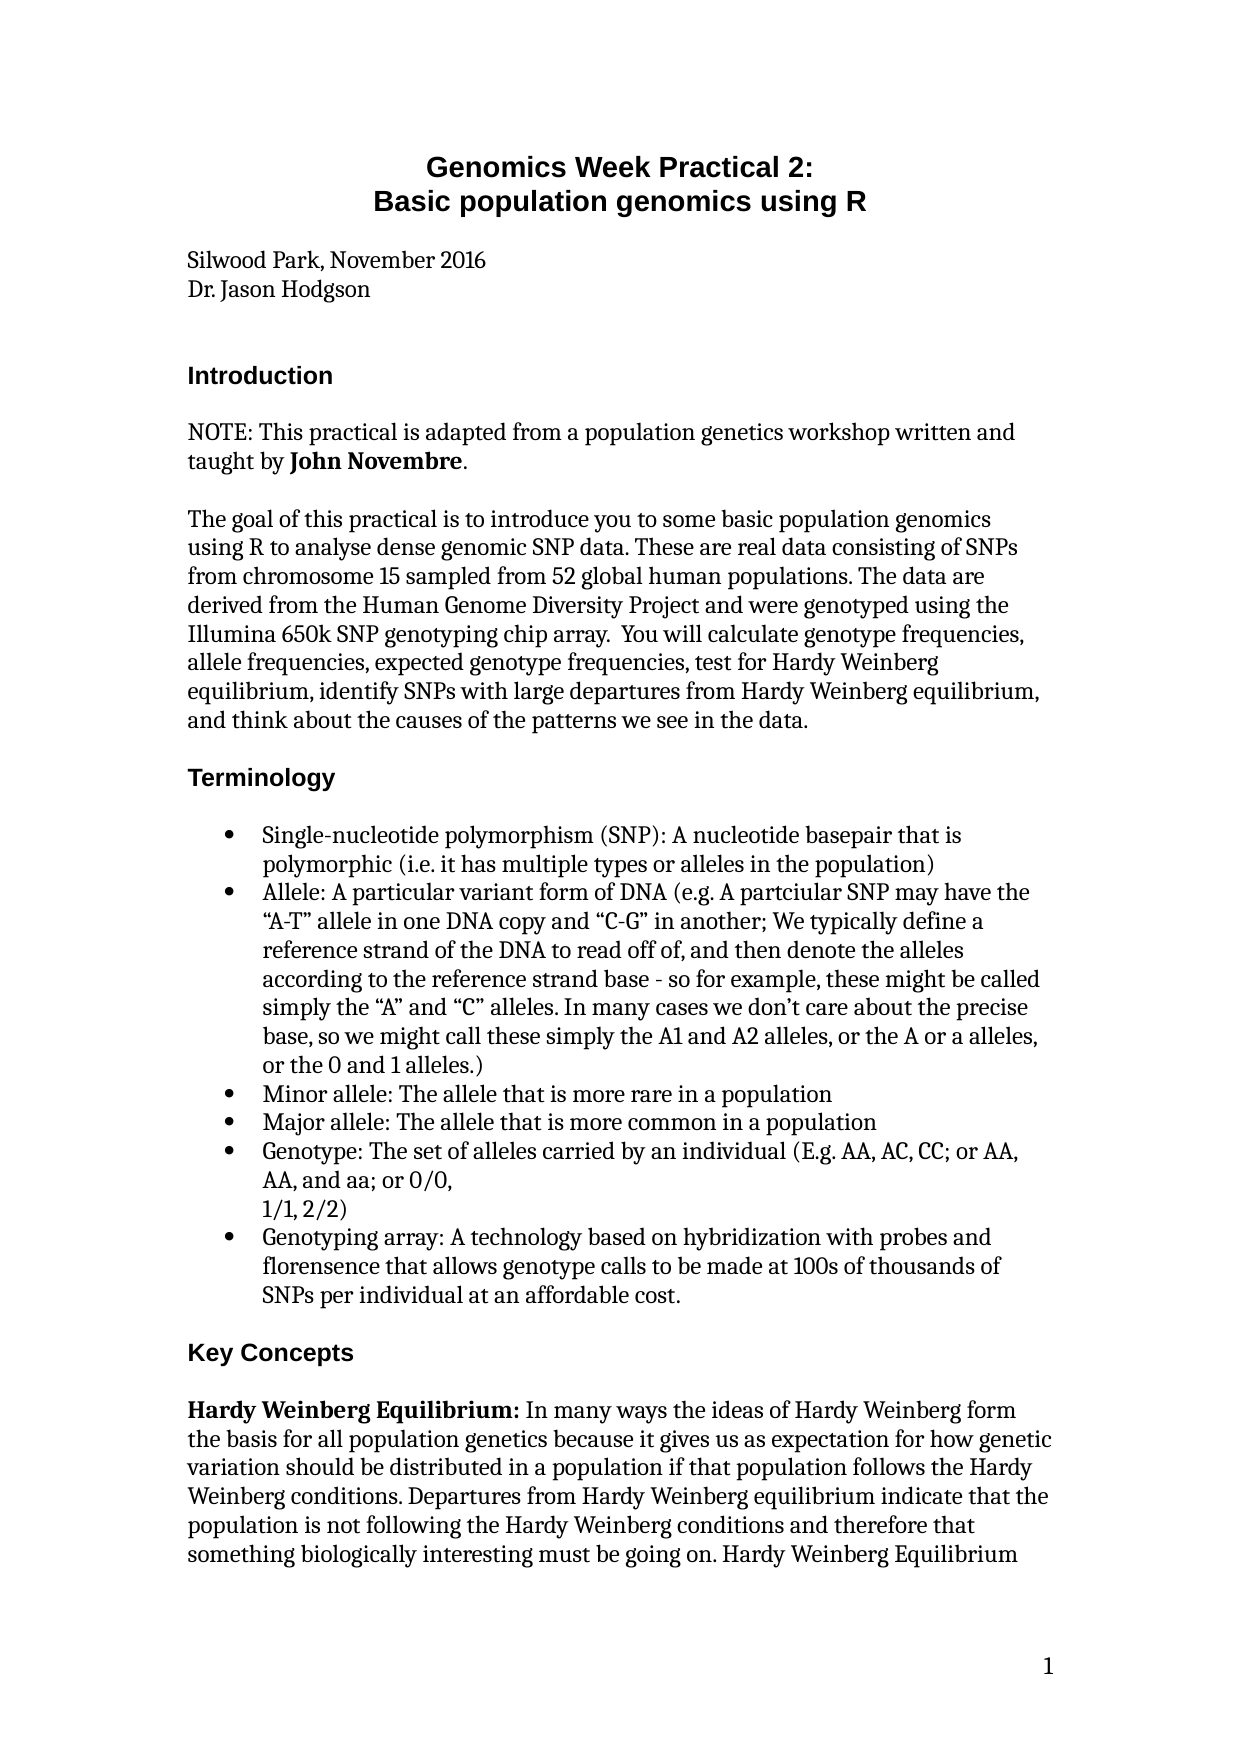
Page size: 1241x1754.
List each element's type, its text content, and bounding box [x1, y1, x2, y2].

text Terminology [187, 763, 1053, 792]
text The goal of this practical is to introduce you to some basic population genomics using R to analyse dense genomic SNP data. These are real data consisting of SNPs from chromosome 15 sampled from 52 global human populations. The data are derived from the Human Genome Diversity Project and were genotyped using the Illumina 650k SNP genotyping chip array. You will calculate genotype frequencies, allele frequencies, expected genotype frequencies, test for Hardy Weinberg equilibrium, identify SNPs with large departures from Hardy Weinberg equilibrium, and think about the causes of the patterns we see in the data. [187, 504, 1053, 734]
list Major allele: The allele that is more common in a population [225, 1108, 1053, 1137]
list Allele: A particular variant form of DNA (e.g. A partciular SNP may have the “A-T” allele in one DNA copy and “C-G” in another; We typically define a reference strand of the DNA to read off of, and then denote the alleles according to the reference strand base - so for example, these might be called simply the “A” and “C” alleles. In many cases we don’t care about the precise base, so we might call these simply the A1 and A2 alleles, or the A or a alleles, or the 0 and 1 alleles.) [225, 878, 1053, 1079]
text Introduction [187, 361, 1053, 389]
list Genotyping array: A technology based on hybridization with probes and florensence that allows genotype calls to be made at 100s of thousands of SNPs per individual at an affordable cost. [225, 1223, 1053, 1309]
text Dr. Jason Hodgson [187, 274, 1053, 303]
text Silwood Park, November 2016 [187, 246, 1053, 274]
text Genomics Week Practical 2: [187, 150, 1053, 183]
text Key Concepts [187, 1338, 1053, 1367]
list Minor allele: The allele that is more rare in a population [225, 1079, 1053, 1108]
list Single-nucleotide polymorphism (SNP): A nucleotide basepair that is polymorphic (i.e. it has multiple types or alleles in the population) [225, 821, 1053, 878]
list Genotype: The set of alleles carried by an individual (E.g. AA, AC, CC; or AA, AA, and aa; or 0/0, [225, 1137, 1053, 1194]
text Hardy Weinberg Equilibrium: In many ways the ideas of Hardy Weinberg form the basis for all population genetics because it gives us as expectation for how genetic variation should be distributed in a population if that population follows the Hardy Weinberg conditions. Departures from Hardy Weinberg equilibrium indicate that the population is not following the Hardy Weinberg conditions and therefore that something biologically interesting must be going on. Hardy Weinberg Equilibrium [187, 1396, 1053, 1568]
text Basic population genomics using R [187, 183, 1053, 217]
text NOTE: This practical is adapted from a population genetics workshop written and taught by John Novembre. [187, 418, 1053, 476]
list 1/1, 2/2) [262, 1194, 1053, 1223]
